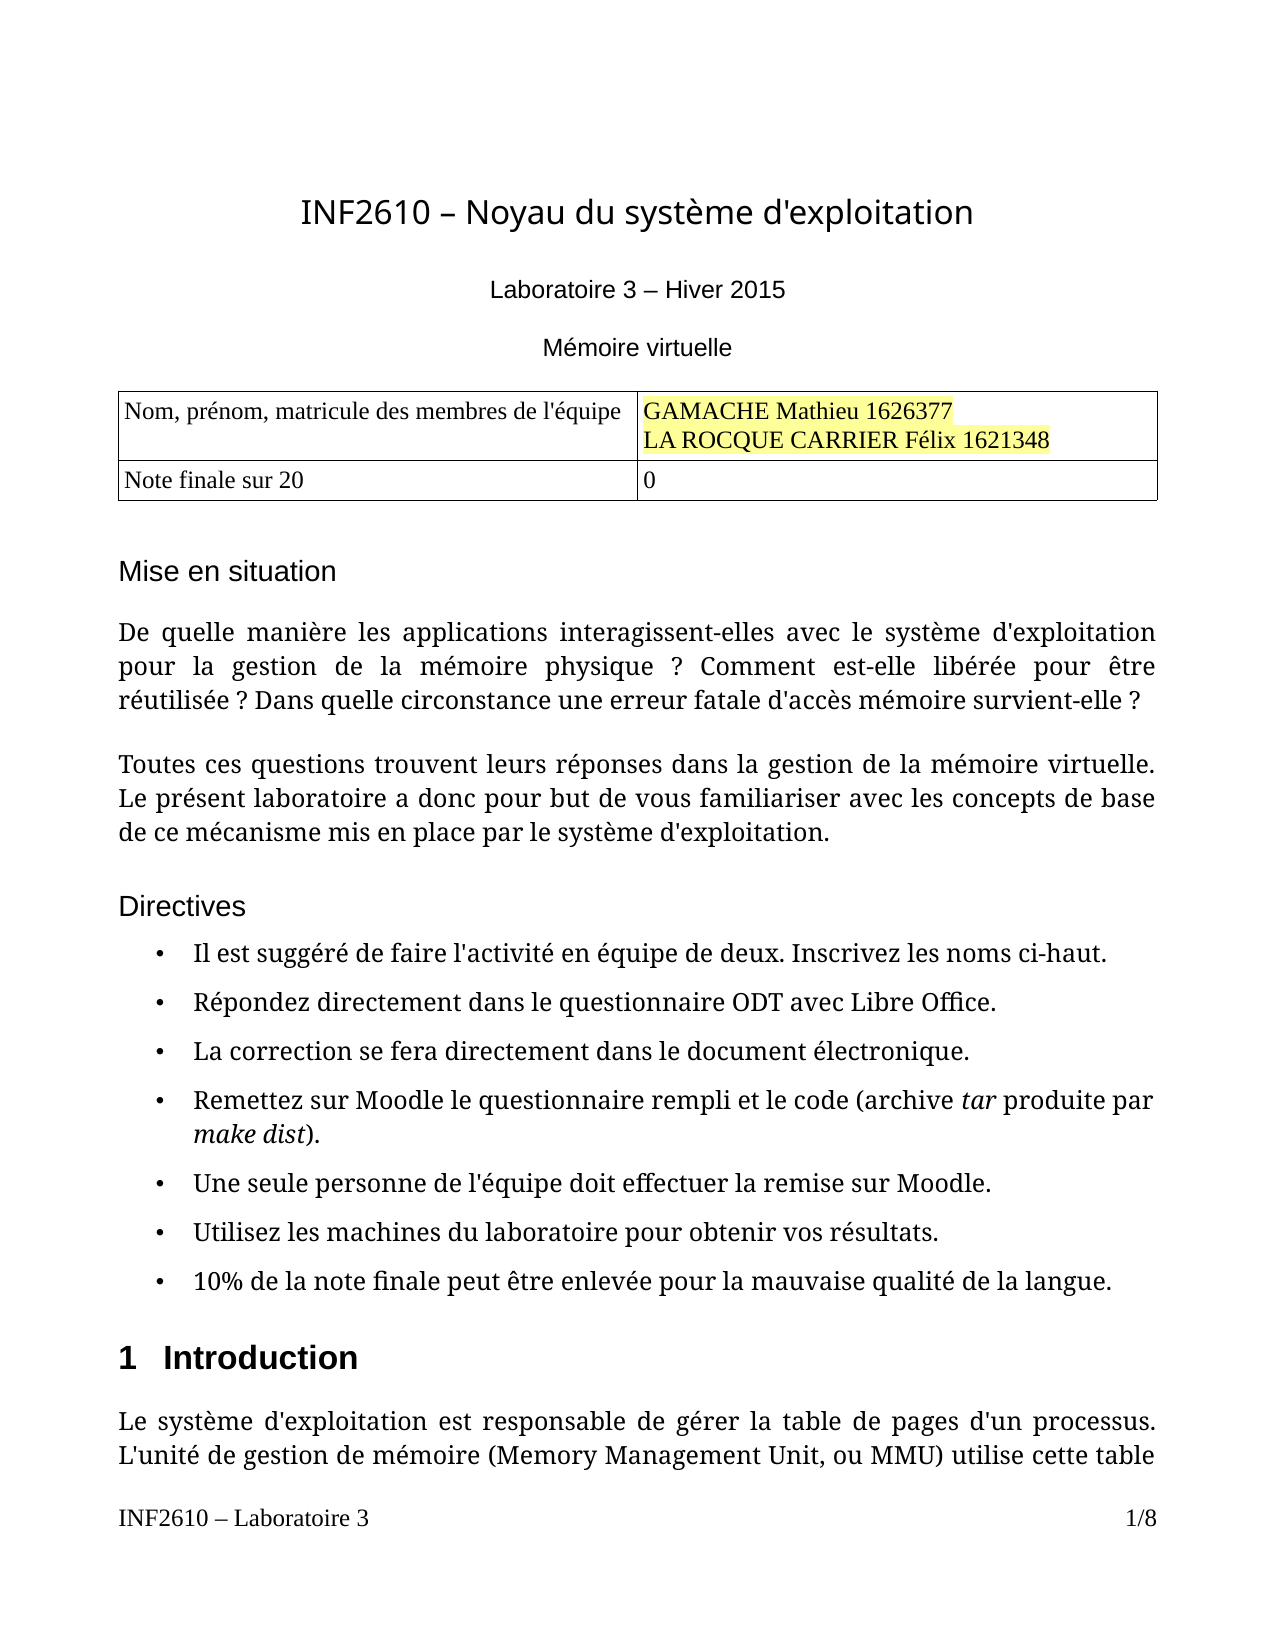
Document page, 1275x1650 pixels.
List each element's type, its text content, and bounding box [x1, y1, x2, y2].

text Laboratoire 3 – Hiver 2015 [118, 276, 1157, 304]
text Mémoire virtuelle [118, 333, 1157, 362]
text Toutes ces questions trouvent leurs réponses dans la gestion de la mémoire virtuelle. Le présent laboratoire a donc pour but de vous familiariser avec les concepts de base de ce mécanisme mis en place par le système d'exploitation. [118, 747, 1157, 849]
table_cell 0 [638, 461, 1157, 500]
list Remettez sur Moodle le questionnaire rempli et le code (archive tar produite par make dist). [156, 1082, 1157, 1151]
table_cell Note finale sur 20 [119, 461, 637, 500]
list Utilisez les machines du laboratoire pour obtenir vos résultats. [156, 1214, 1157, 1249]
list Répondez directement dans le questionnaire ODT avec Libre Office. [156, 984, 1157, 1018]
table_header GAMACHE Mathieu 1626377 LA ROCQUE CARRIER Félix 1621348 [638, 392, 1157, 459]
text De quelle manière les applications interagissent-elles avec le système d'exploitation pour la gestion de la mémoire physique ? Comment est-elle libérée pour être réutilisée ? Dans quelle circonstance une erreur fatale d'accès mémoire survient-elle ? [118, 615, 1157, 717]
subtitle Introduction [118, 1338, 1157, 1376]
list 10% de la note finale peut être enlevée pour la mauvaise qualité de la langue. [156, 1264, 1157, 1298]
text Le système d'exploitation est responsable de gérer la table de pages d'un processus. L'unité de gestion de mémoire (Memory Management Unit, ou MMU) utilise cette table [118, 1404, 1157, 1472]
list Il est suggéré de faire l'activité en équipe de deux. Inscrivez les noms ci-haut. [156, 935, 1157, 969]
subtitle Directives [118, 889, 1157, 923]
subtitle Mise en situation [118, 554, 1157, 587]
list Une seule personne de l'équipe doit effectuer la remise sur Moodle. [156, 1166, 1157, 1199]
list La correction se fera directement dans le document électronique. [156, 1033, 1157, 1067]
table_header Nom, prénom, matricule des membres de l'équipe [119, 392, 637, 459]
text INF2610 – Noyau du système d'exploitation [118, 189, 1157, 234]
